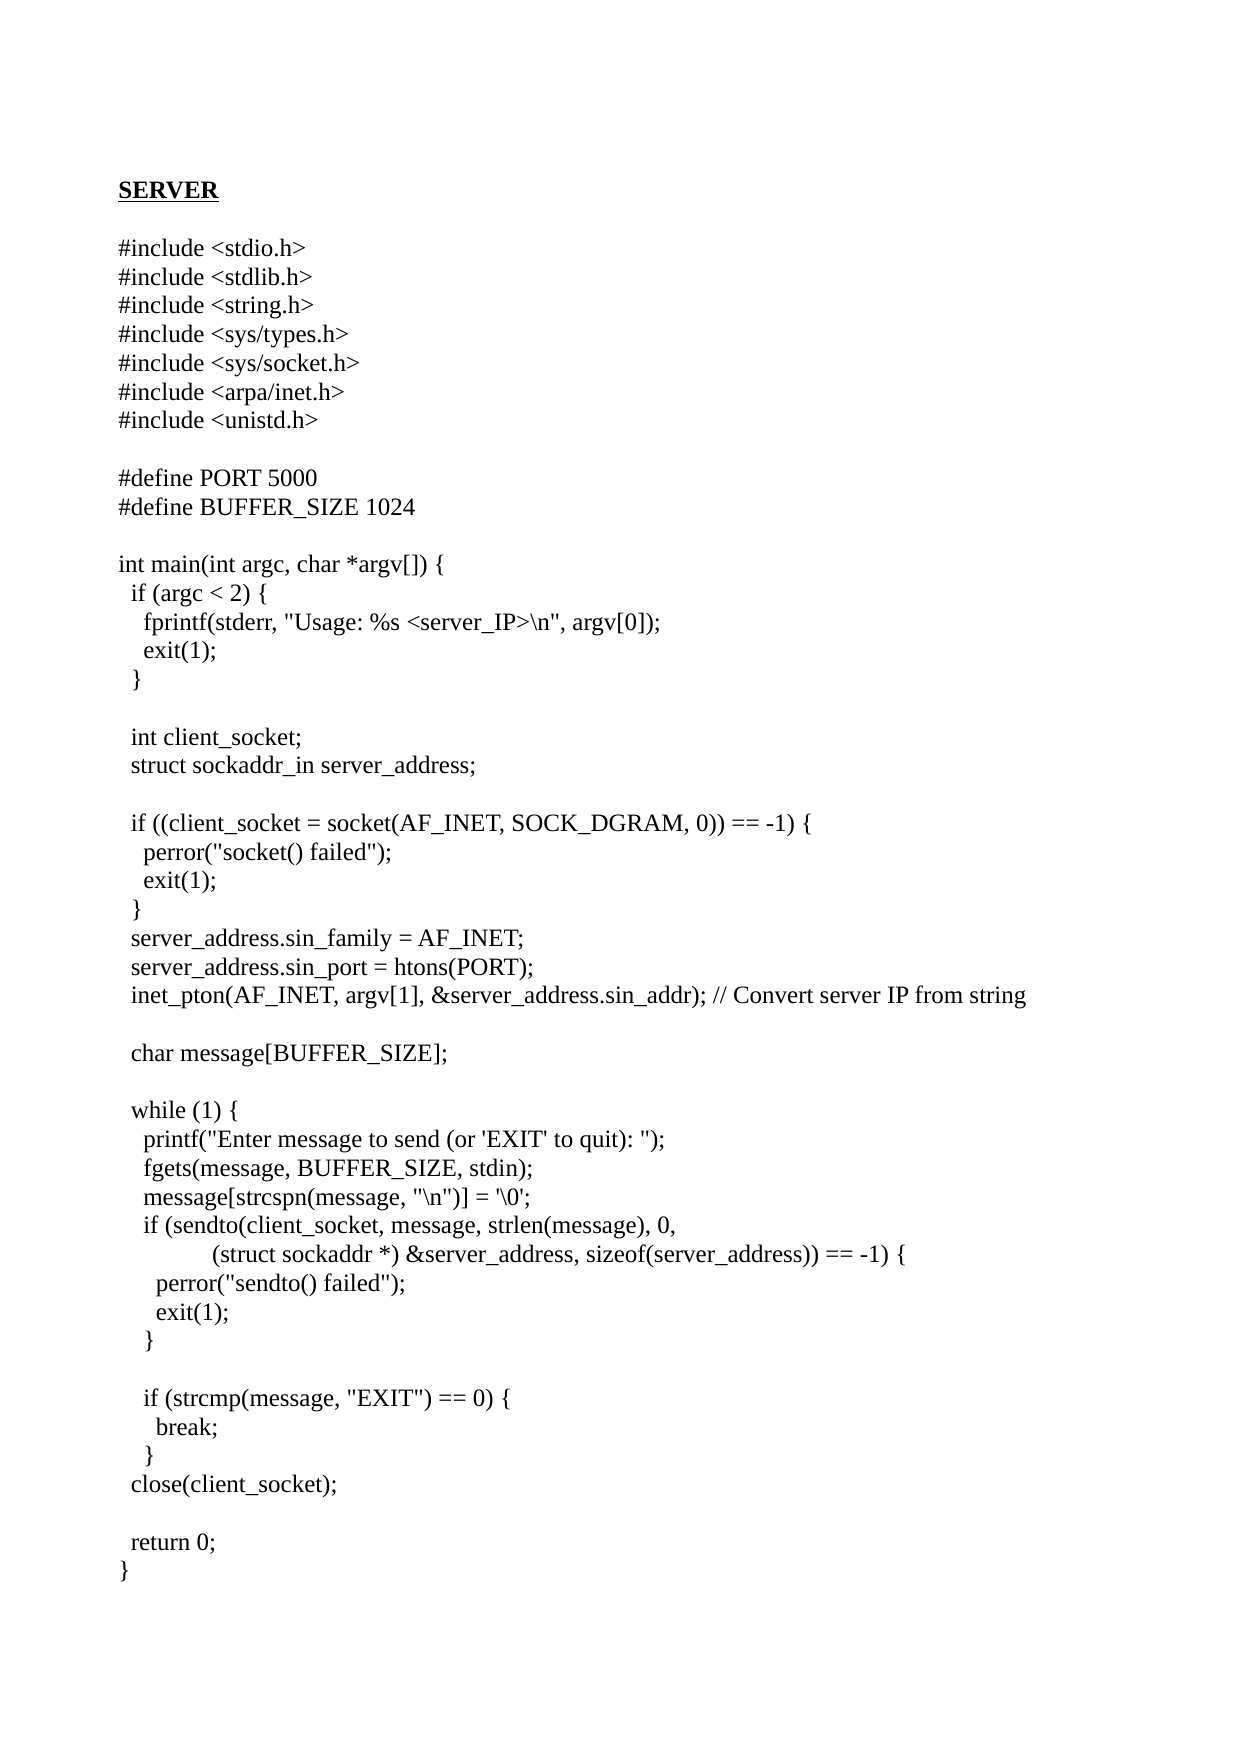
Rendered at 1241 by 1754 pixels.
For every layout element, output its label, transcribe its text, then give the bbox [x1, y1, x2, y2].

text } [118, 1326, 1122, 1354]
text } [118, 1556, 1122, 1584]
text perror("sendto() failed"); [118, 1268, 1122, 1297]
text } [118, 664, 1122, 693]
text #include <sys/types.h> [118, 319, 1122, 348]
text perror("socket() failed"); [118, 837, 1122, 866]
text fprintf(stderr, "Usage: %s <server_IP>\n", argv[0]); [118, 607, 1122, 636]
text #define PORT 5000 [118, 463, 1122, 492]
text } [118, 1441, 1122, 1469]
text #include <unistd.h> [118, 406, 1122, 434]
text inet_pton(AF_INET, argv[1], &server_address.sin_addr); // Convert server IP from string [118, 981, 1122, 1009]
text return 0; [118, 1527, 1122, 1556]
text int client_socket; [118, 722, 1122, 751]
text close(client_socket); [118, 1469, 1122, 1498]
text #include <sys/socket.h> [118, 348, 1122, 377]
text #define BUFFER_SIZE 1024 [118, 492, 1122, 521]
text struct sockaddr_in server_address; [118, 751, 1122, 779]
text exit(1); [118, 1297, 1122, 1326]
text if ((client_socket = socket(AF_INET, SOCK_DGRAM, 0)) == -1) { [118, 808, 1122, 837]
text message[strcspn(message, "\n")] = '\0'; [118, 1182, 1122, 1211]
text char message[BUFFER_SIZE]; [118, 1038, 1122, 1067]
text exit(1); [118, 866, 1122, 894]
text SERVER [118, 176, 1122, 204]
text while (1) { [118, 1096, 1122, 1124]
text int main(int argc, char *argv[]) { [118, 549, 1122, 578]
text break; [118, 1412, 1122, 1441]
text if (sendto(client_socket, message, strlen(message), 0, [118, 1211, 1122, 1239]
text server_address.sin_port = htons(PORT); [118, 952, 1122, 981]
text server_address.sin_family = AF_INET; [118, 923, 1122, 952]
text (struct sockaddr *) &server_address, sizeof(server_address)) == -1) { [118, 1239, 1122, 1268]
text #include <arpa/inet.h> [118, 377, 1122, 406]
text if (argc < 2) { [118, 578, 1122, 607]
text #include <stdlib.h> [118, 262, 1122, 291]
text printf("Enter message to send (or 'EXIT' to quit): "); [118, 1124, 1122, 1153]
text } [118, 894, 1122, 923]
text #include <stdio.h> [118, 233, 1122, 262]
text fgets(message, BUFFER_SIZE, stdin); [118, 1153, 1122, 1182]
text #include <string.h> [118, 291, 1122, 319]
text if (strcmp(message, "EXIT") == 0) { [118, 1383, 1122, 1412]
text exit(1); [118, 636, 1122, 664]
